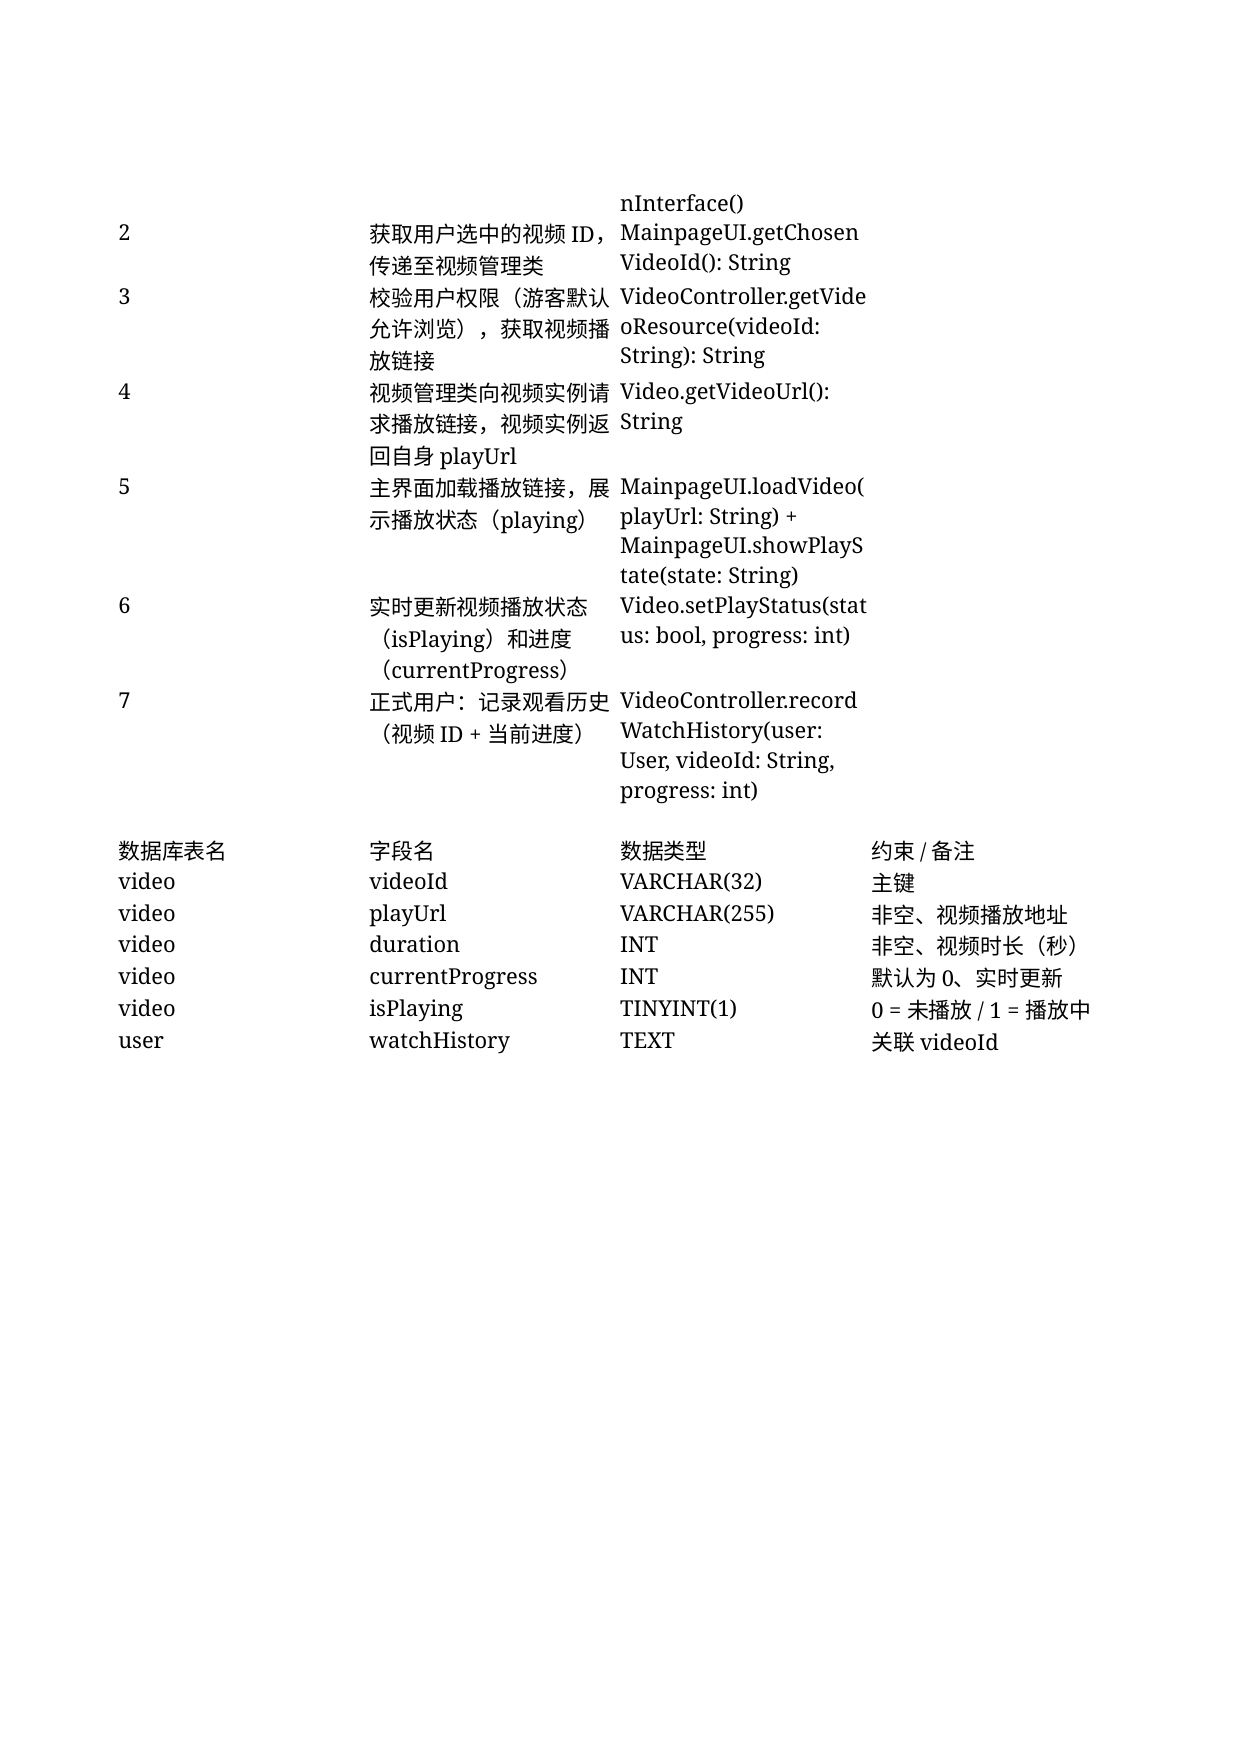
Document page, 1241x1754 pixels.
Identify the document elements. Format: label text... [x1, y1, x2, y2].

table_cell VARCHAR(32) [620, 866, 871, 898]
table_cell 7 [118, 685, 369, 804]
table_cell 数据类型 [620, 834, 871, 866]
table_cell Video.getVideoUrl(): String [620, 376, 871, 471]
table_cell 2 [118, 218, 369, 281]
table_cell 获取用户选中的视频 ID，传递至视频管理类 [369, 218, 620, 281]
table_cell 正式用户：记录观看历史（视频 ID + 当前进度） [369, 685, 620, 804]
table_cell video [118, 866, 369, 898]
table_cell 字段名 [369, 834, 620, 866]
table_cell VARCHAR(255) [620, 898, 871, 929]
table_cell [871, 685, 1122, 804]
table_cell [620, 805, 871, 834]
table_cell [871, 188, 1122, 217]
table_cell VideoController.recordWatchHistory(user: User, videoId: String, progress: int) [620, 685, 871, 804]
table_cell Video.setPlayStatus(status: bool, progress: int) [620, 590, 871, 685]
table_cell MainpageUI.loadVideo(playUrl: String) + MainpageUI.showPlayState(state: String) [620, 471, 871, 590]
table_cell INT [620, 929, 871, 961]
table_cell 3 [118, 281, 369, 376]
table_cell MainpageUI.getChosenVideoId(): String [620, 218, 871, 281]
table_cell [369, 805, 620, 834]
table_cell 实时更新视频播放状态（isPlaying）和进度（currentProgress） [369, 590, 620, 685]
table_cell 视频管理类向视频实例请求播放链接，视频实例返回自身 playUrl [369, 376, 620, 471]
table_cell TEXT [620, 1025, 871, 1056]
table_cell 4 [118, 376, 369, 471]
table_cell 5 [118, 471, 369, 590]
table_cell INT [620, 961, 871, 993]
table_cell nInterface() [620, 188, 871, 217]
table_cell watchHistory [369, 1025, 620, 1056]
table_cell video [118, 898, 369, 929]
table_cell 主键 [871, 866, 1122, 898]
table_cell 非空、视频时长（秒） [871, 929, 1122, 961]
table_cell video [118, 993, 369, 1024]
table_cell [118, 188, 369, 217]
table_cell 默认为 0、实时更新 [871, 961, 1122, 993]
table_cell [871, 805, 1122, 834]
table_cell [871, 376, 1122, 471]
table_cell [369, 188, 620, 217]
table_cell video [118, 929, 369, 961]
table_cell 关联 videoId [871, 1025, 1122, 1056]
table_cell [118, 805, 369, 834]
table_cell videoId [369, 866, 620, 898]
table_cell VideoController.getVideoResource(videoId: String): String [620, 281, 871, 376]
table_cell 6 [118, 590, 369, 685]
table_cell playUrl [369, 898, 620, 929]
table_cell [871, 590, 1122, 685]
table_cell 数据库表名 [118, 834, 369, 866]
table_cell user [118, 1025, 369, 1056]
table_cell [871, 218, 1122, 281]
table_cell [871, 471, 1122, 590]
table_cell 校验用户权限（游客默认允许浏览），获取视频播放链接 [369, 281, 620, 376]
table_cell currentProgress [369, 961, 620, 993]
table_cell 主界面加载播放链接，展示播放状态（playing） [369, 471, 620, 590]
table_cell video [118, 961, 369, 993]
table_cell 约束 / 备注 [871, 834, 1122, 866]
table_cell isPlaying [369, 993, 620, 1024]
table_cell duration [369, 929, 620, 961]
table_cell 非空、视频播放地址 [871, 898, 1122, 929]
table_cell [871, 281, 1122, 376]
table_cell TINYINT(1) [620, 993, 871, 1024]
table_cell 0 = 未播放 / 1 = 播放中 [871, 993, 1122, 1024]
